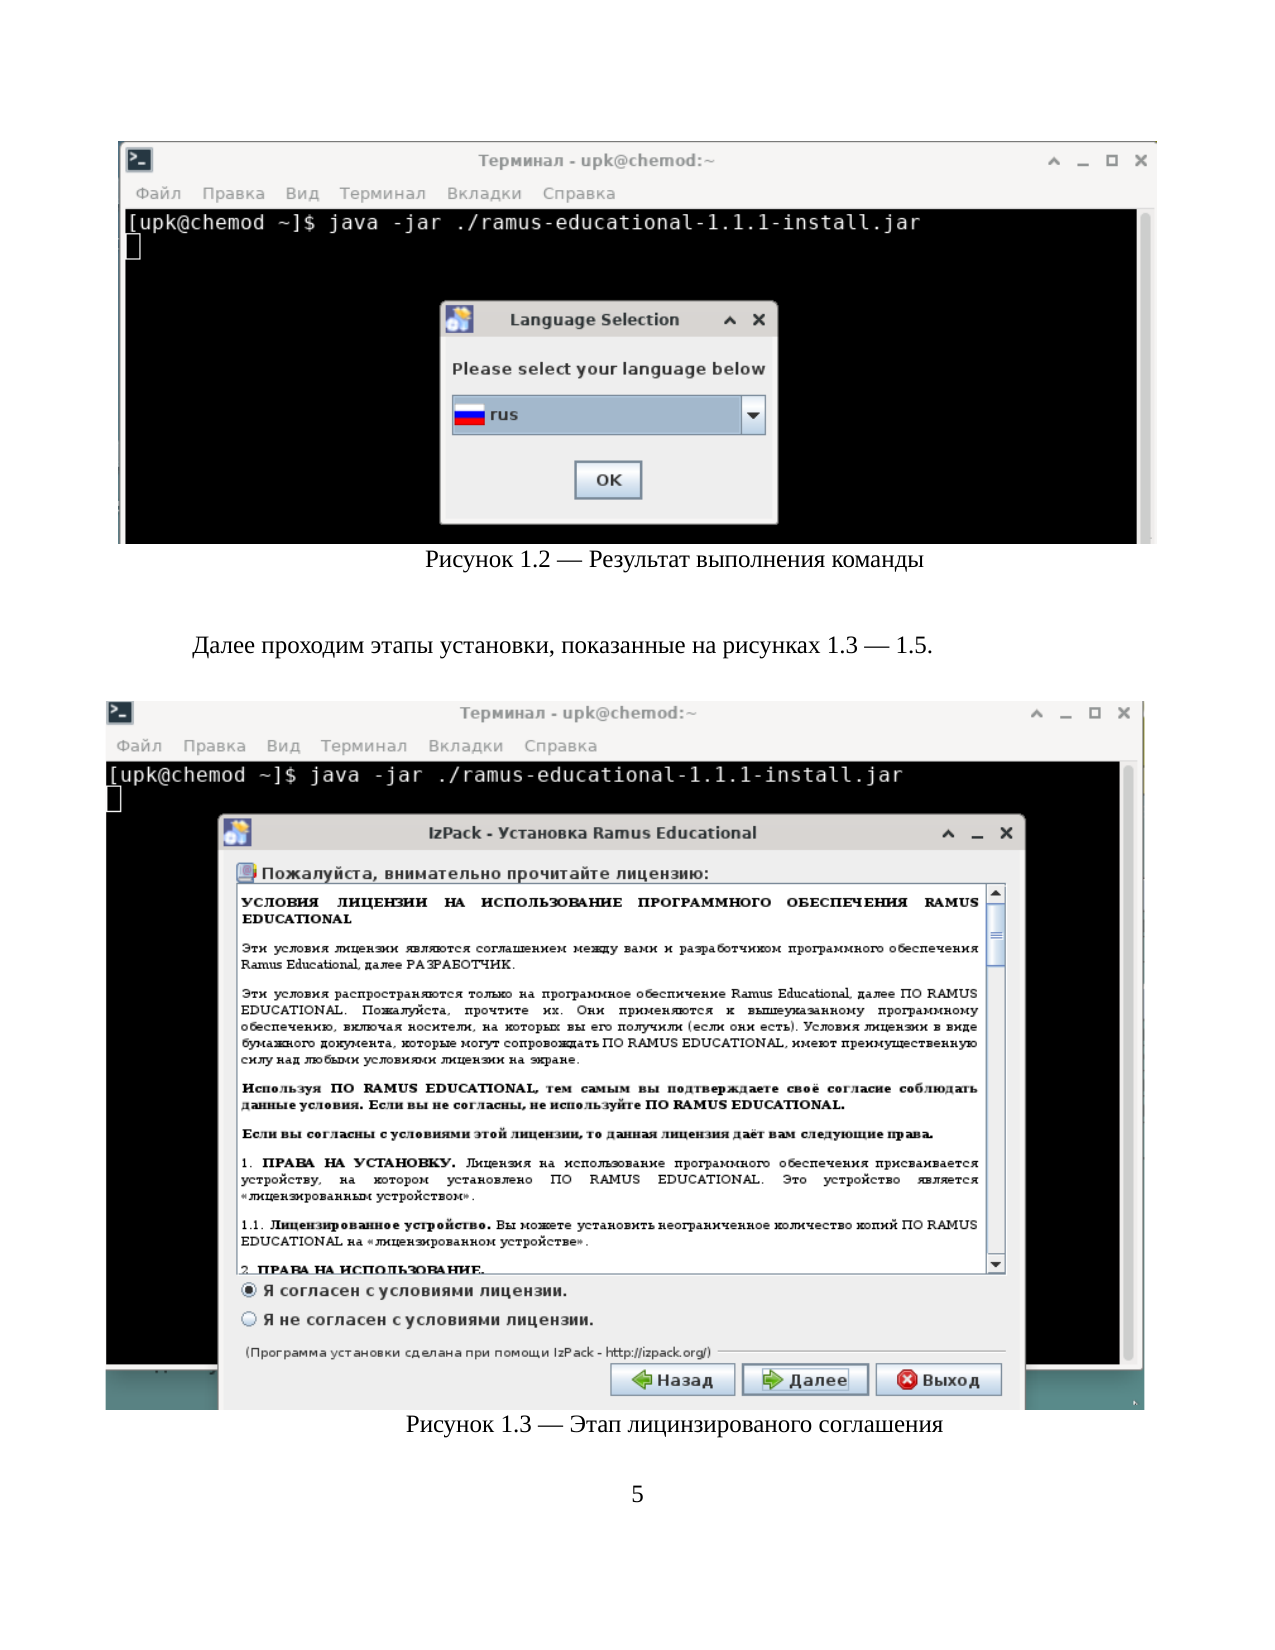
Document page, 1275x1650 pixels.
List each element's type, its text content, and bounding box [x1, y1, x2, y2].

picture [105, 701, 1145, 1410]
text Далее проходим этапы установки, показанные на рисунках 1.3 — 1.5. [118, 630, 1157, 659]
text Рисунок 1.3 — Этап лицинзированого соглашения [118, 688, 1157, 1438]
text Рисунок 1.2 — Результат выполнения команды [118, 544, 1157, 573]
picture [118, 141, 1157, 544]
